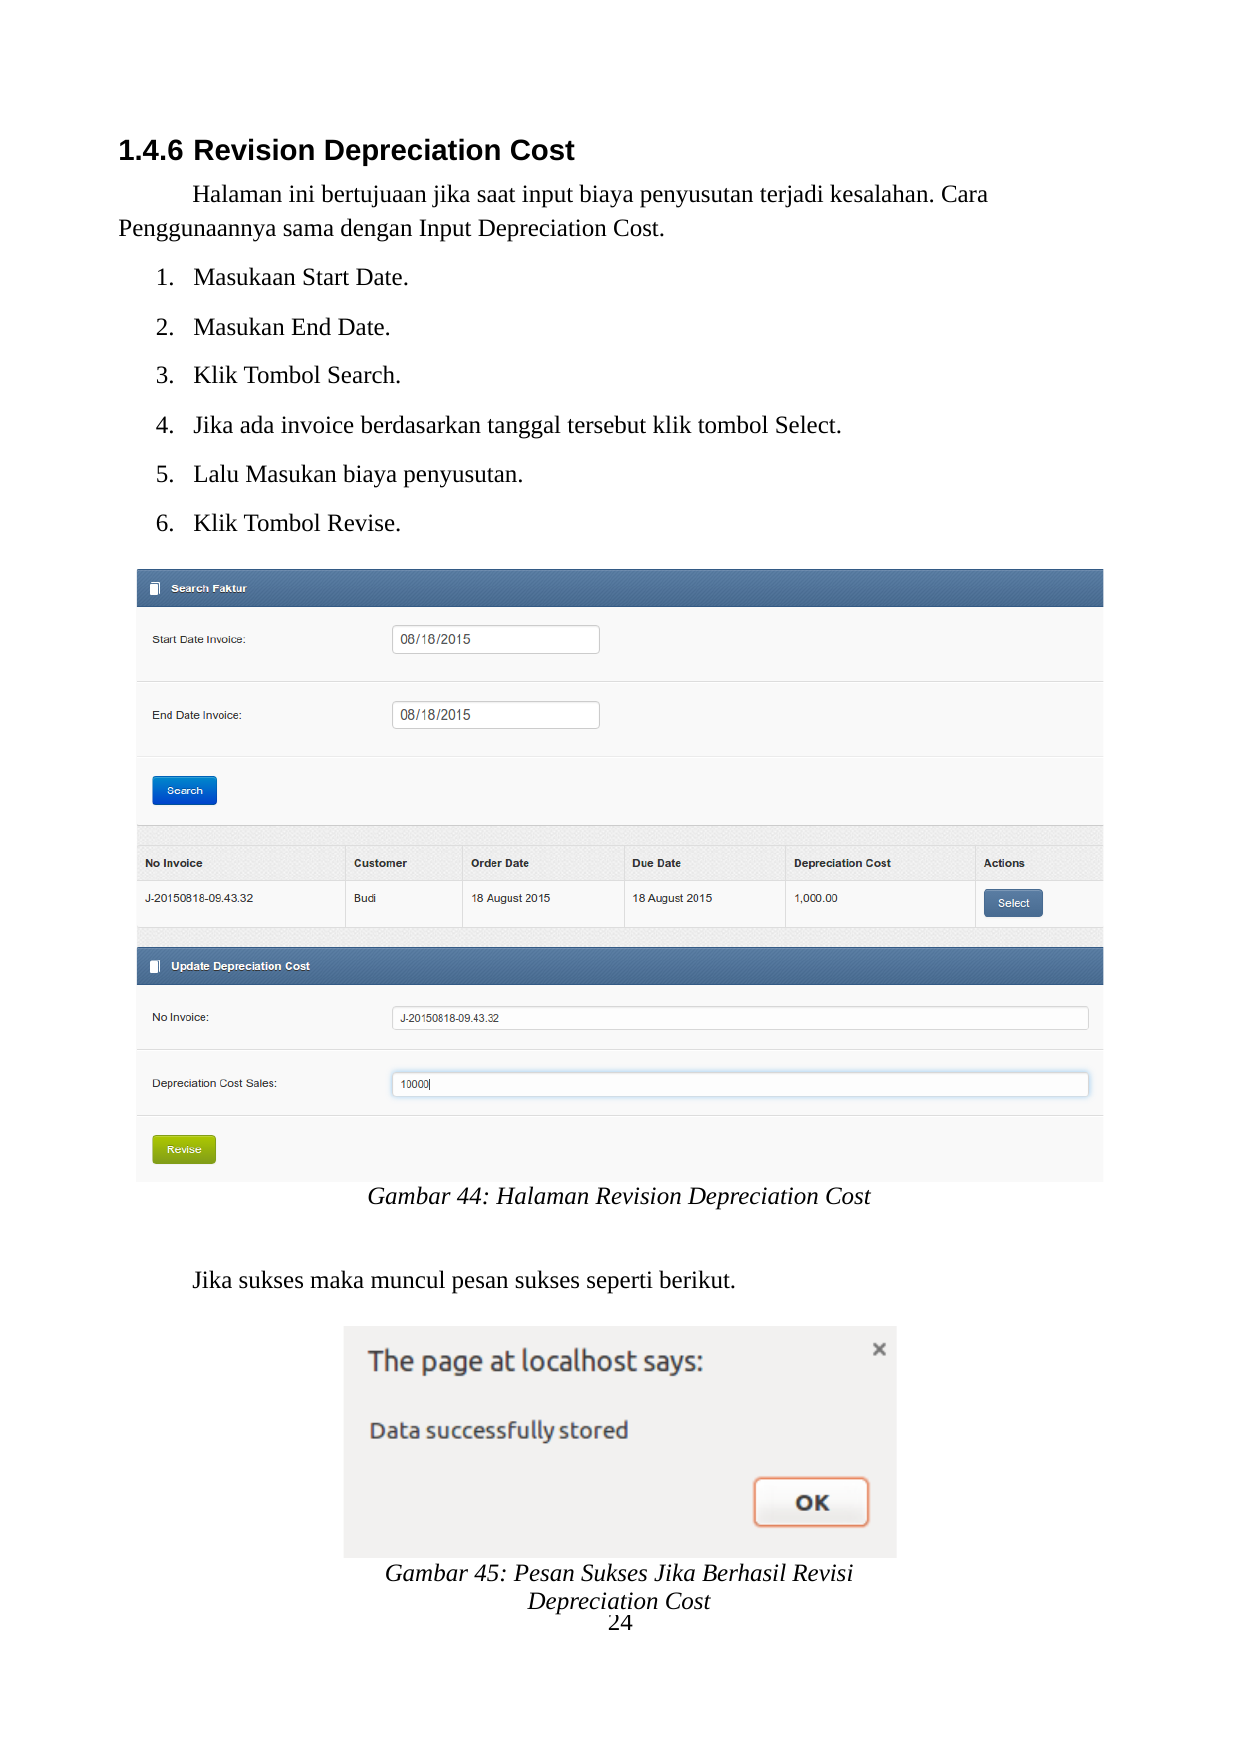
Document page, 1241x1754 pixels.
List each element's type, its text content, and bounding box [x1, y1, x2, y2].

picture [343, 1326, 897, 1558]
subtitle Revision Depreciation Cost [118, 133, 1122, 166]
list Lalu Masukan biaya penyusutan. [156, 459, 1122, 487]
picture [136, 569, 1104, 1182]
list Klik Tombol Revise. [156, 508, 1122, 537]
text Halaman ini bertujuaan jika saat input biaya penyusutan terjadi kesalahan. Cara Penggunaannya sama dengan Input Depreciation Cost. [118, 179, 1122, 242]
list Klik Tombol Search. [156, 361, 1122, 389]
text Gambar 44: Halaman Revision Depreciation Cost [137, 1182, 1103, 1210]
list Jika ada invoice berdasarkan tanggal tersebut klik tombol Select. [156, 410, 1122, 438]
text Jika sukses maka muncul pesan sukses seperti berikut. [118, 1265, 1122, 1293]
list Masukaan Start Date. [156, 262, 1122, 291]
list Masukan End Date. [156, 312, 1122, 340]
text Gambar 45: Pesan Sukses Jika Berhasil Revisi Depreciation Cost [343, 1558, 897, 1615]
